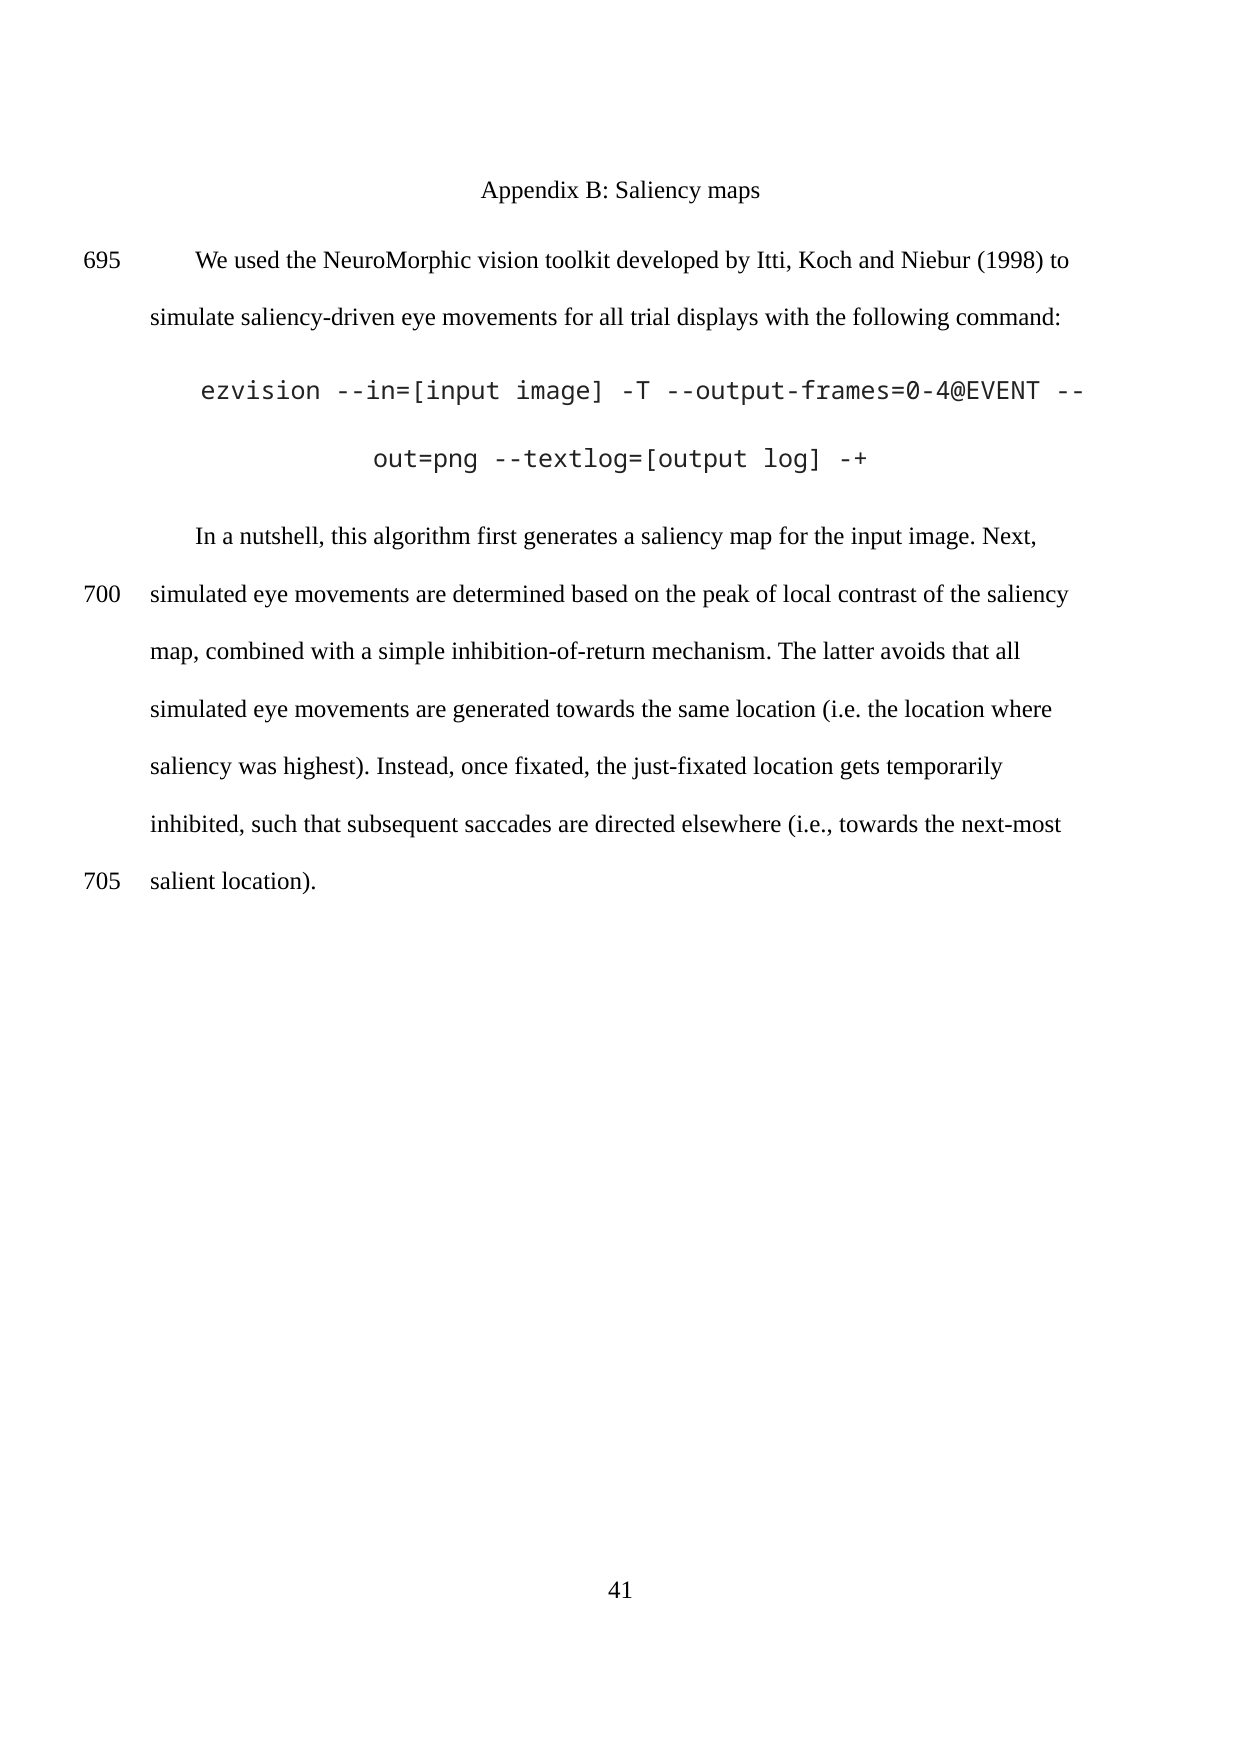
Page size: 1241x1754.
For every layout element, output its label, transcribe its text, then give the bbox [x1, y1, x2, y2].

subtitle Appendix B: Saliency maps [150, 175, 1091, 204]
text We used the NeuroMorphic vision toolkit developed by Itti, Koch and Niebur (1998) to simulate saliency-driven eye movements for all trial displays with the following command: [150, 245, 1091, 331]
text In a nutshell, this algorithm first generates a saliency map for the input image. Next, simulated eye movements are determined based on the peak of local contrast of the saliency map, combined with a simple inhibition-of-return mechanism. The latter avoids that all simulated eye movements are generated towards the same location (i.e. the location where saliency was highest). Instead, once fixated, the just-fixated location gets temporarily inhibited, such that subsequent saccades are directed elsewhere (i.e., towards the next-most salient location). [150, 521, 1091, 895]
subtitle ezvision --in=[input image] -T --output-frames=0-4@EVENT --out=png --textlog=[output log] -+ [150, 372, 1091, 475]
